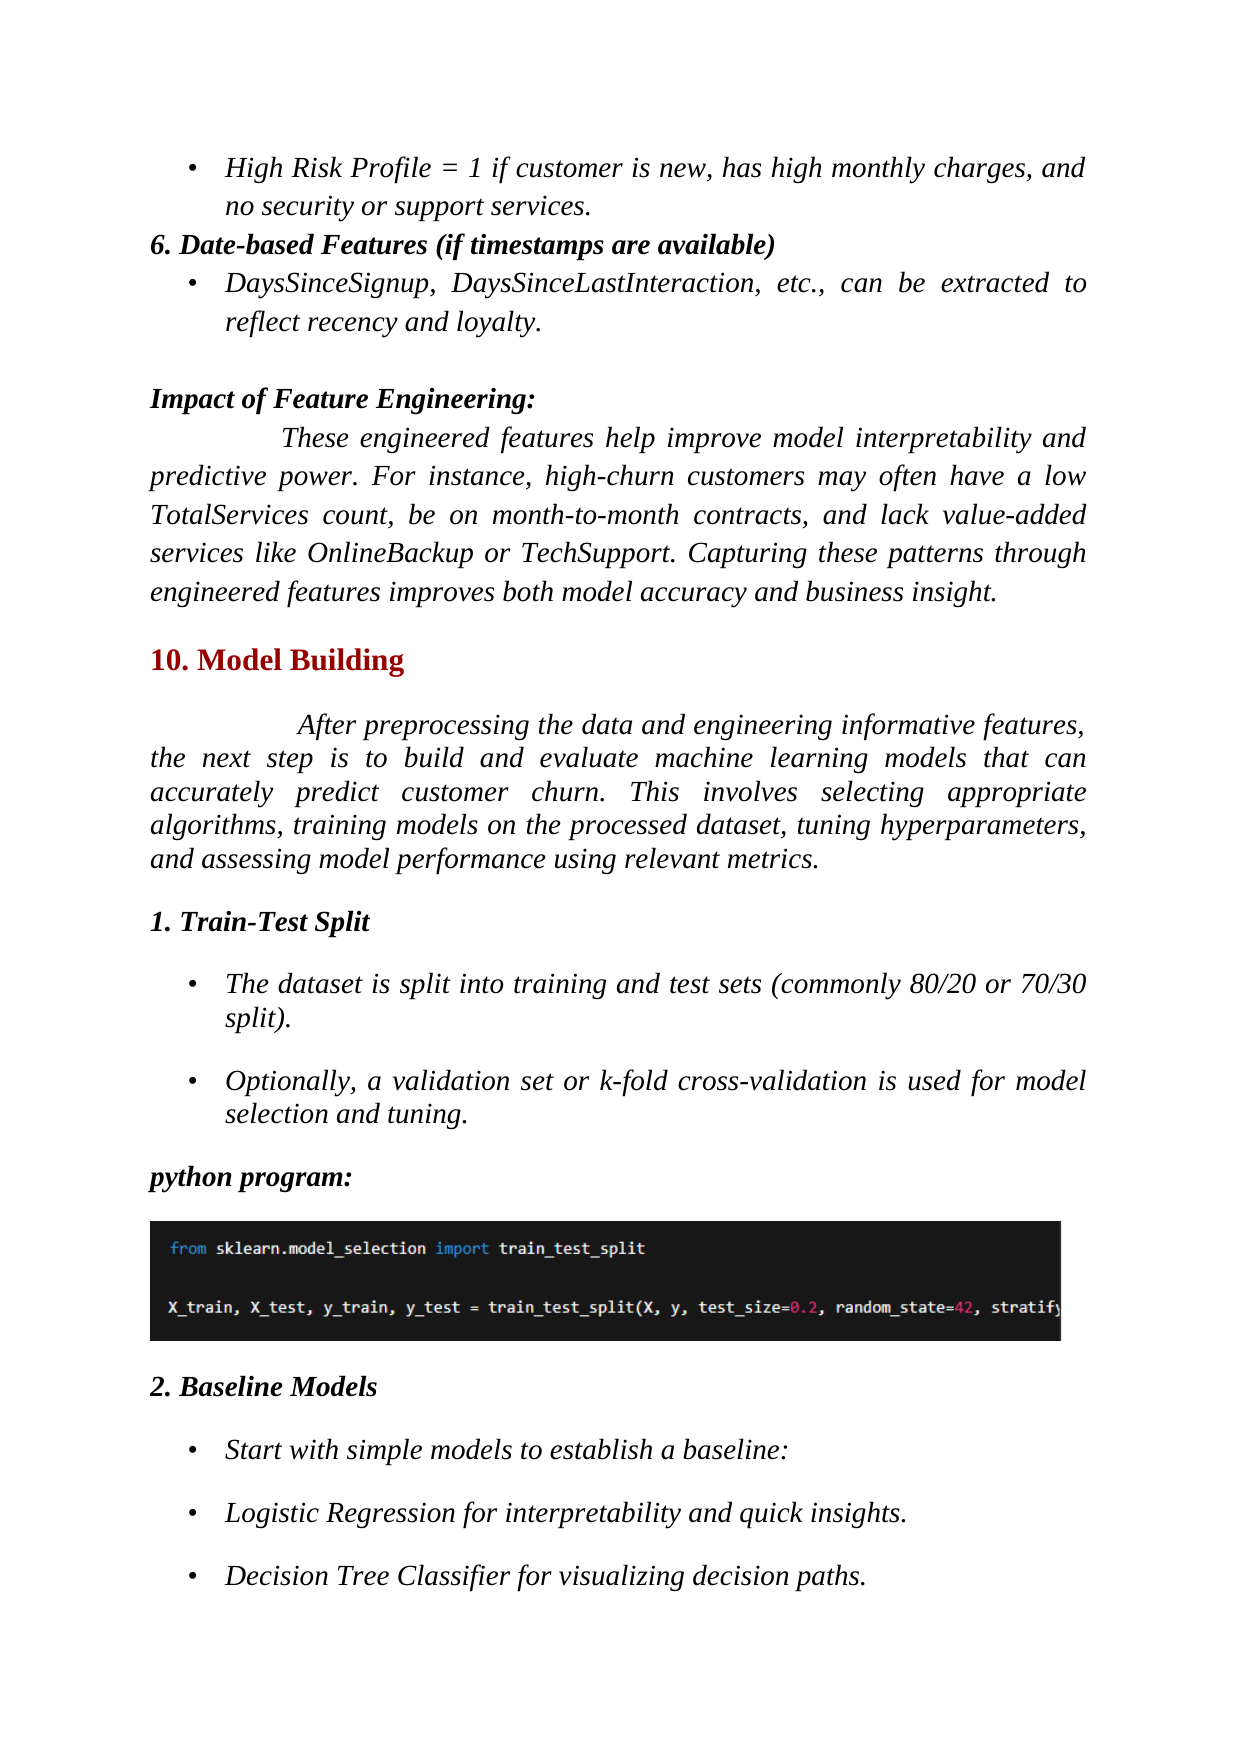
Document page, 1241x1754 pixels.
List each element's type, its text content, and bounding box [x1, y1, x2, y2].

list Start with simple models to establish a baseline: [187, 1432, 1090, 1466]
text 10. Model Building [150, 642, 1090, 678]
text 6. Date-based Features (if timestamps are available) [150, 227, 1090, 261]
list DaysSinceSignup, DaysSinceLastInteraction, etc., can be extracted to reflect recency and loyalty. [187, 266, 1090, 338]
text python program: [150, 1159, 1090, 1192]
list Logistic Regression for interpretability and quick insights. [187, 1495, 1090, 1528]
list Decision Tree Classifier for visualizing decision paths. [187, 1558, 1090, 1591]
list The dataset is split into training and test sets (commonly 80/20 or 70/30 split). [187, 966, 1090, 1033]
text Impact of Feature Engineering: [150, 381, 1090, 415]
list High Risk Profile = 1 if customer is new, has high monthly charges, and no security or support services. [187, 150, 1090, 222]
list Optionally, a validation set or k-fold cross-validation is used for model selection and tuning. [187, 1063, 1090, 1130]
text After preprocessing the data and engineering informative features, the next step is to build and evaluate machine learning models that can accurately predict customer churn. This involves selecting appropriate algorithms, training models on the processed dataset, tuning hyperparameters, and assessing model performance using relevant metrics. [150, 707, 1090, 874]
text 1. Train-Test Split [150, 904, 1090, 937]
text These engineered features help improve model interpretability and predictive power. For instance, high-churn customers may often have a low TotalServices count, be on month-to-month contracts, and lack value-added services like OnlineBackup or TechSupport. Capturing these patterns through engineered features improves both model accuracy and business insight. [150, 420, 1090, 607]
text 2. Baseline Models [150, 1369, 1090, 1403]
